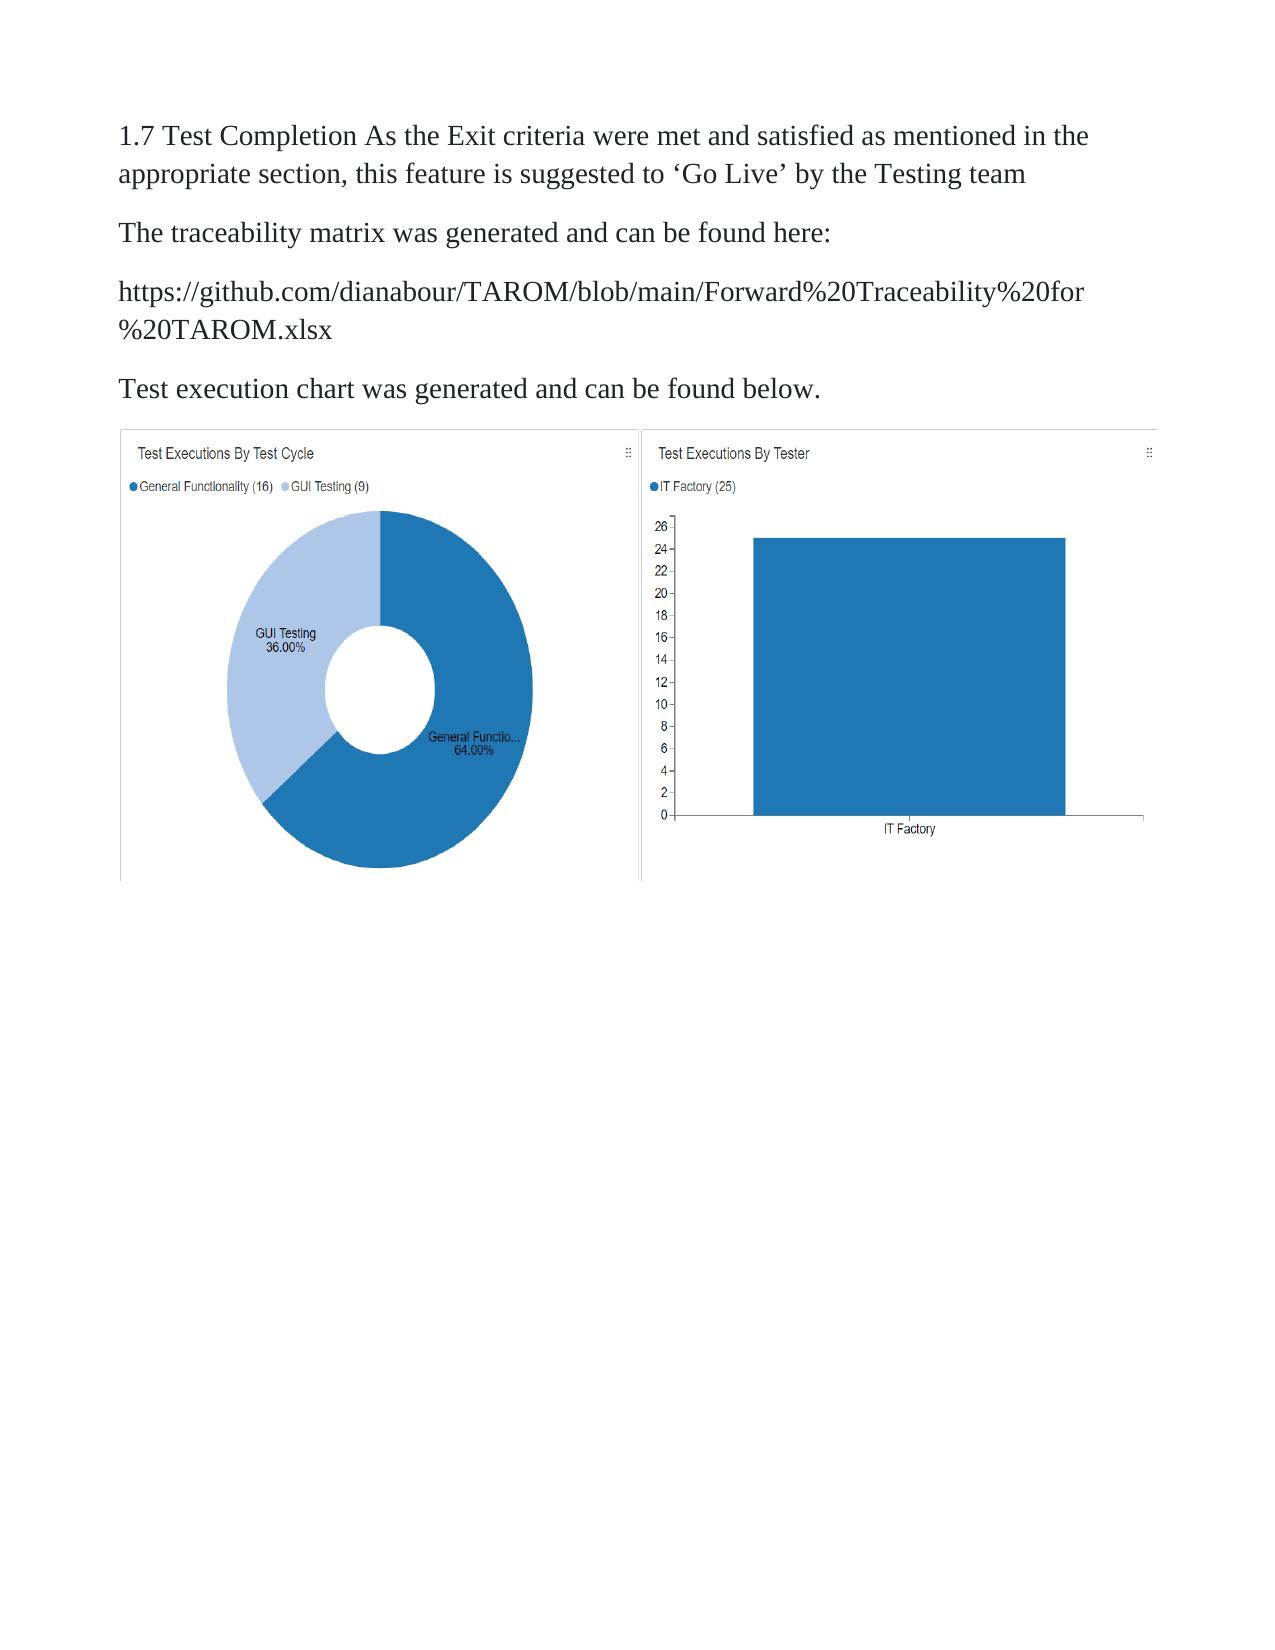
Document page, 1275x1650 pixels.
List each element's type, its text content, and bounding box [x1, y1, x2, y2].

picture [118, 429, 1157, 881]
text https://github.com/dianabour/TAROM/blob/main/Forward%20Traceability%20for%20TAROM.xlsx [118, 274, 1157, 346]
text The traceability matrix was generated and can be found here: [118, 215, 1157, 249]
text 1.7 Test Completion As the Exit criteria were met and satisfied as mentioned in the appropriate section, this feature is suggested to ‘Go Live’ by the Testing team [118, 118, 1157, 190]
text Test execution chart was generated and can be found below. [118, 371, 1157, 404]
